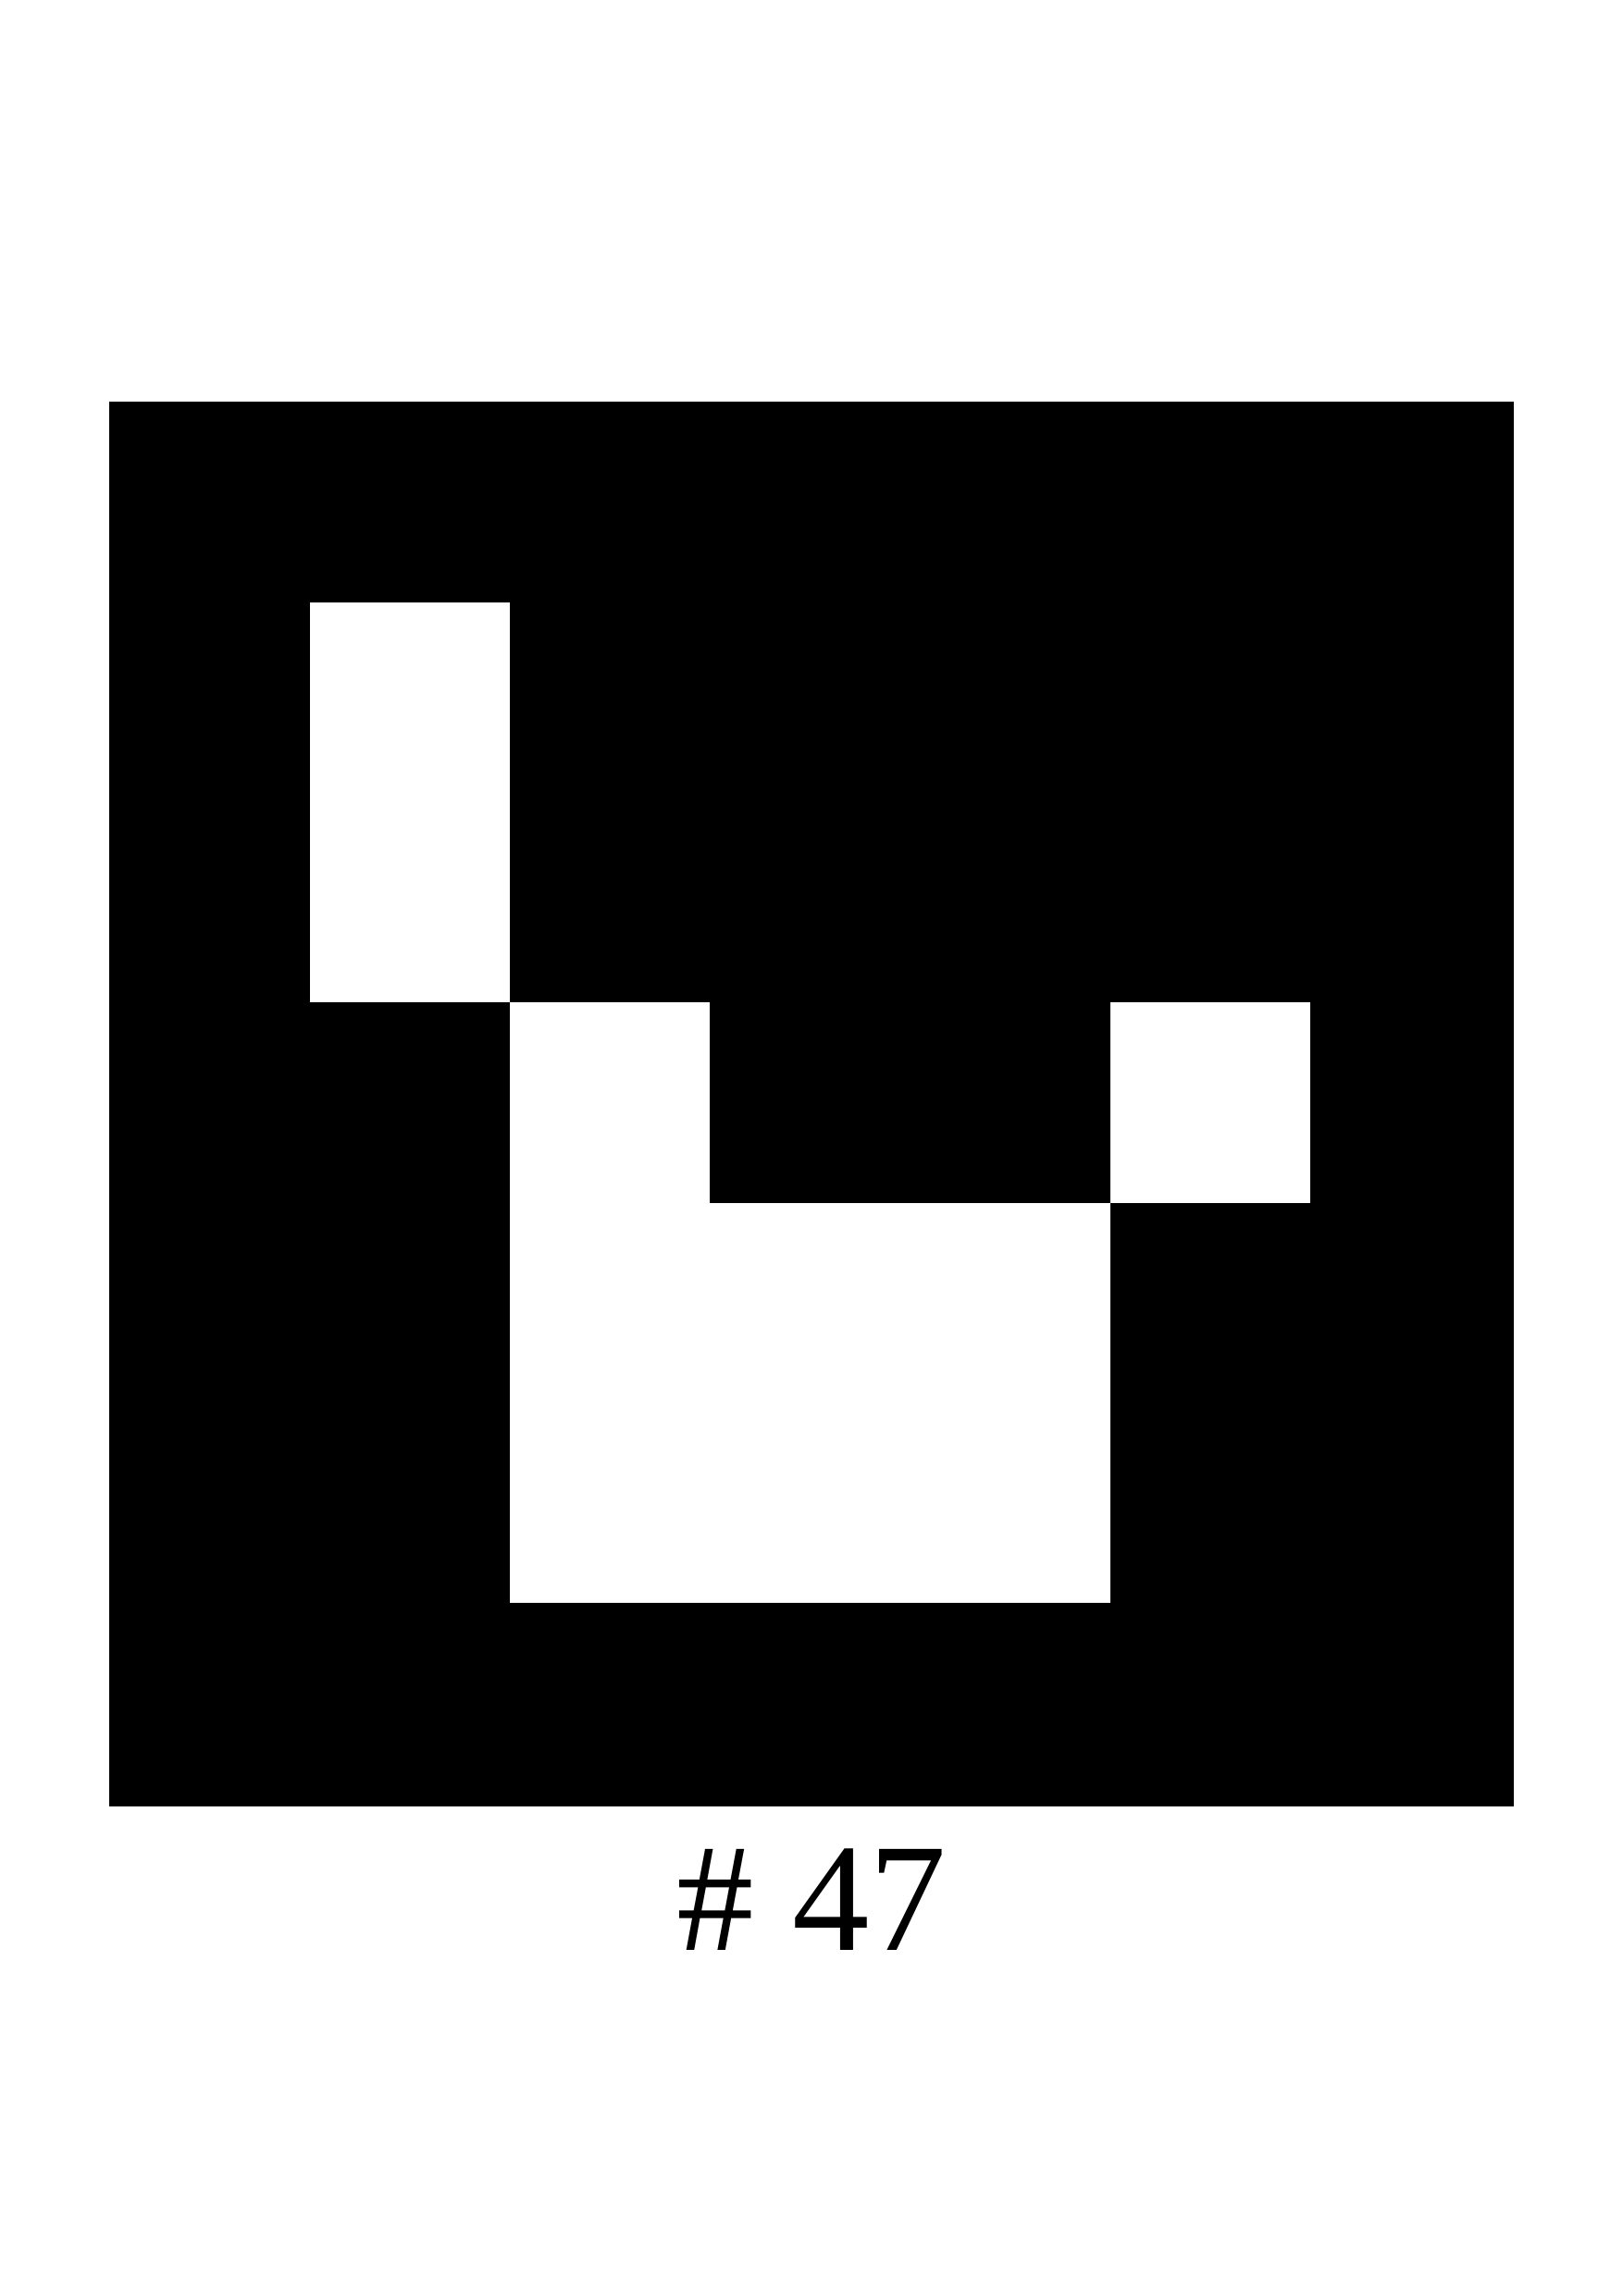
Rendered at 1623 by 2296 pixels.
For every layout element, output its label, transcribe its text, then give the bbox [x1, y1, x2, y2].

text # 47 [109, 1806, 1514, 1984]
picture [109, 402, 1514, 1806]
